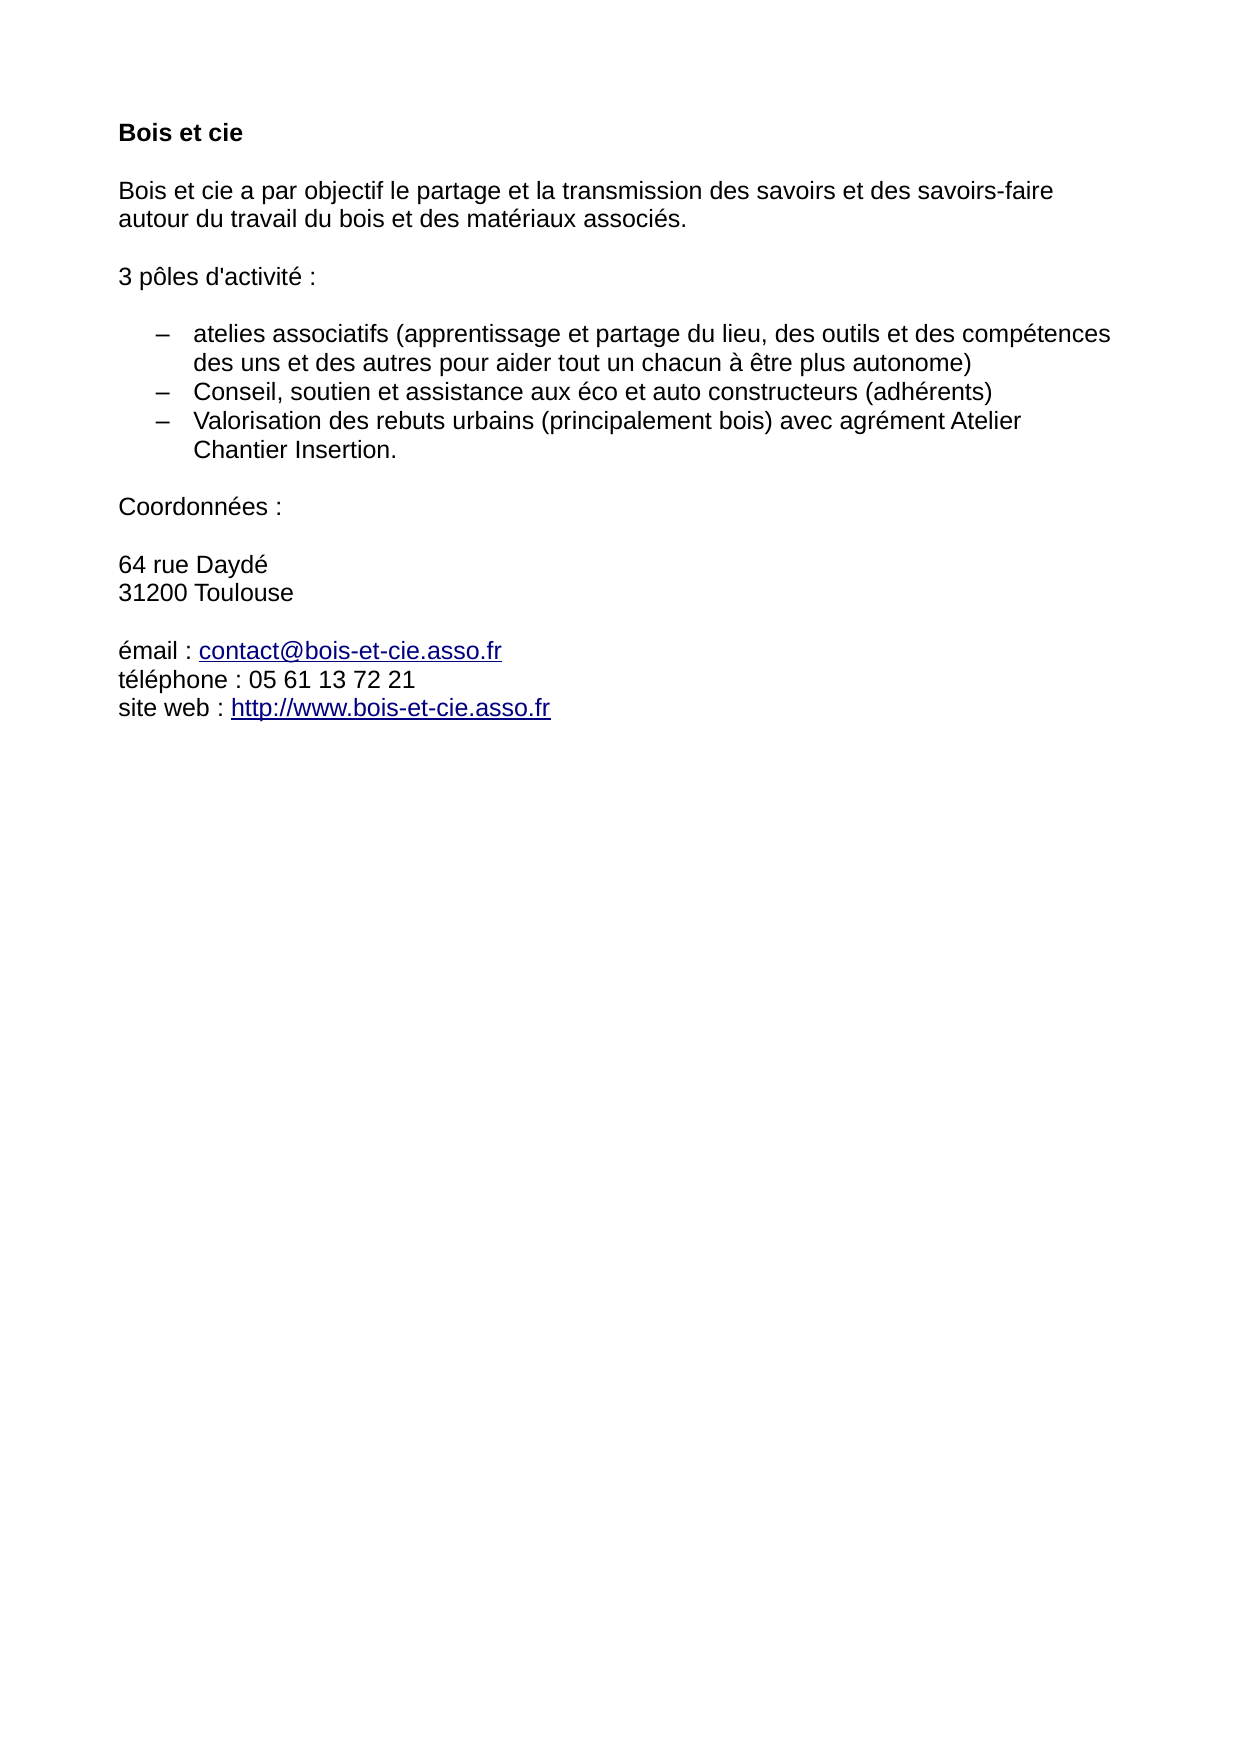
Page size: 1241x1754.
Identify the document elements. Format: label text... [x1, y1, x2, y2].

text téléphone : 05 61 13 72 21 [118, 665, 1122, 693]
text Bois et cie [118, 118, 1122, 147]
list Conseil, soutien et assistance aux éco et auto constructeurs (adhérents) [156, 377, 1122, 406]
text émail : contact@bois-et-cie.asso.fr [118, 636, 1122, 665]
text 31200 Toulouse [118, 578, 1122, 607]
text 3 pôles d'activité : [118, 262, 1122, 291]
text site web : http://www.bois-et-cie.asso.fr [118, 693, 1122, 722]
text 64 rue Daydé [118, 550, 1122, 578]
text Coordonnées : [118, 492, 1122, 521]
list Valorisation des rebuts urbains (principalement bois) avec agrément Atelier Chantier Insertion. [156, 406, 1122, 463]
list atelies associatifs (apprentissage et partage du lieu, des outils et des compétences des uns et des autres pour aider tout un chacun à être plus autonome) [156, 319, 1122, 377]
text Bois et cie a par objectif le partage et la transmission des savoirs et des savoirs-faire autour du travail du bois et des matériaux associés. [118, 176, 1122, 233]
